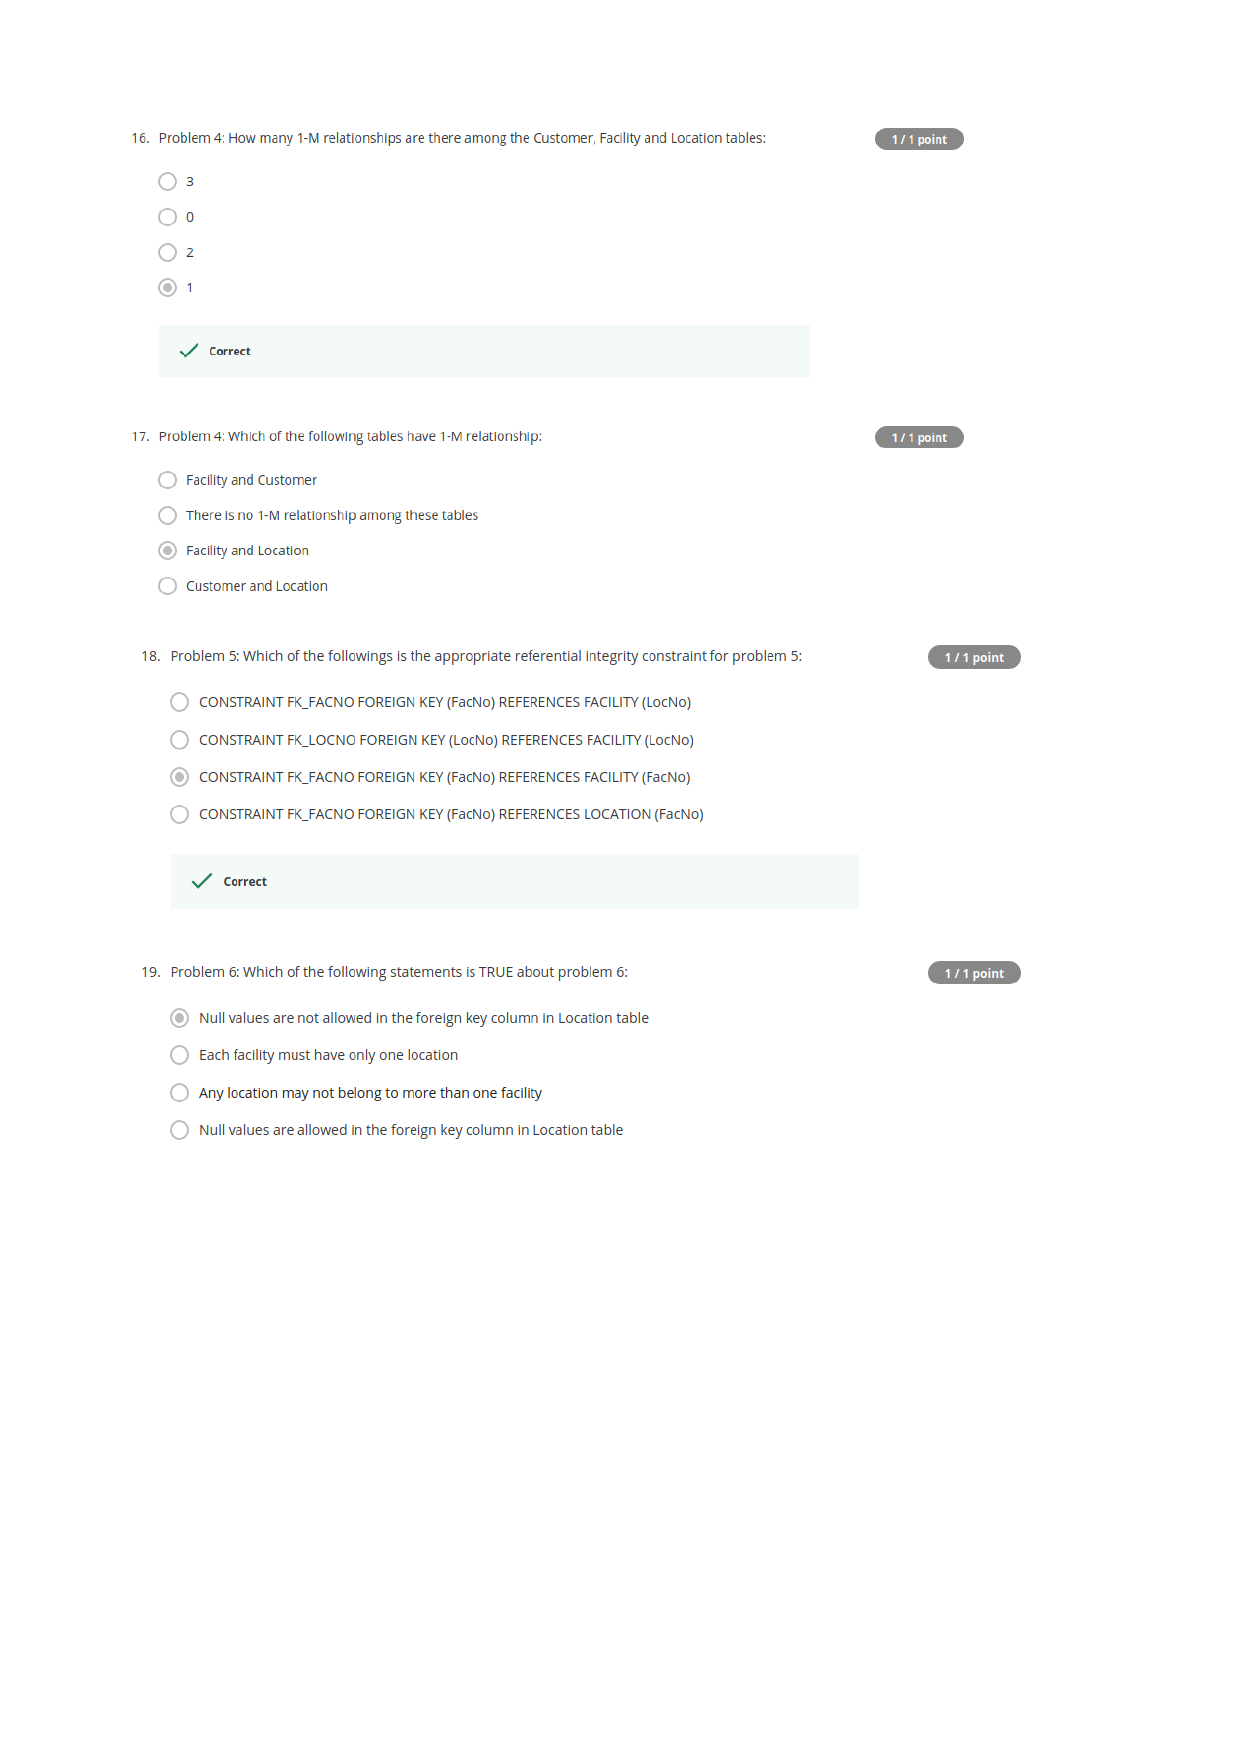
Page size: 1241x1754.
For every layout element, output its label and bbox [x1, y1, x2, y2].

picture [118, 633, 1123, 1158]
picture [118, 118, 1123, 605]
